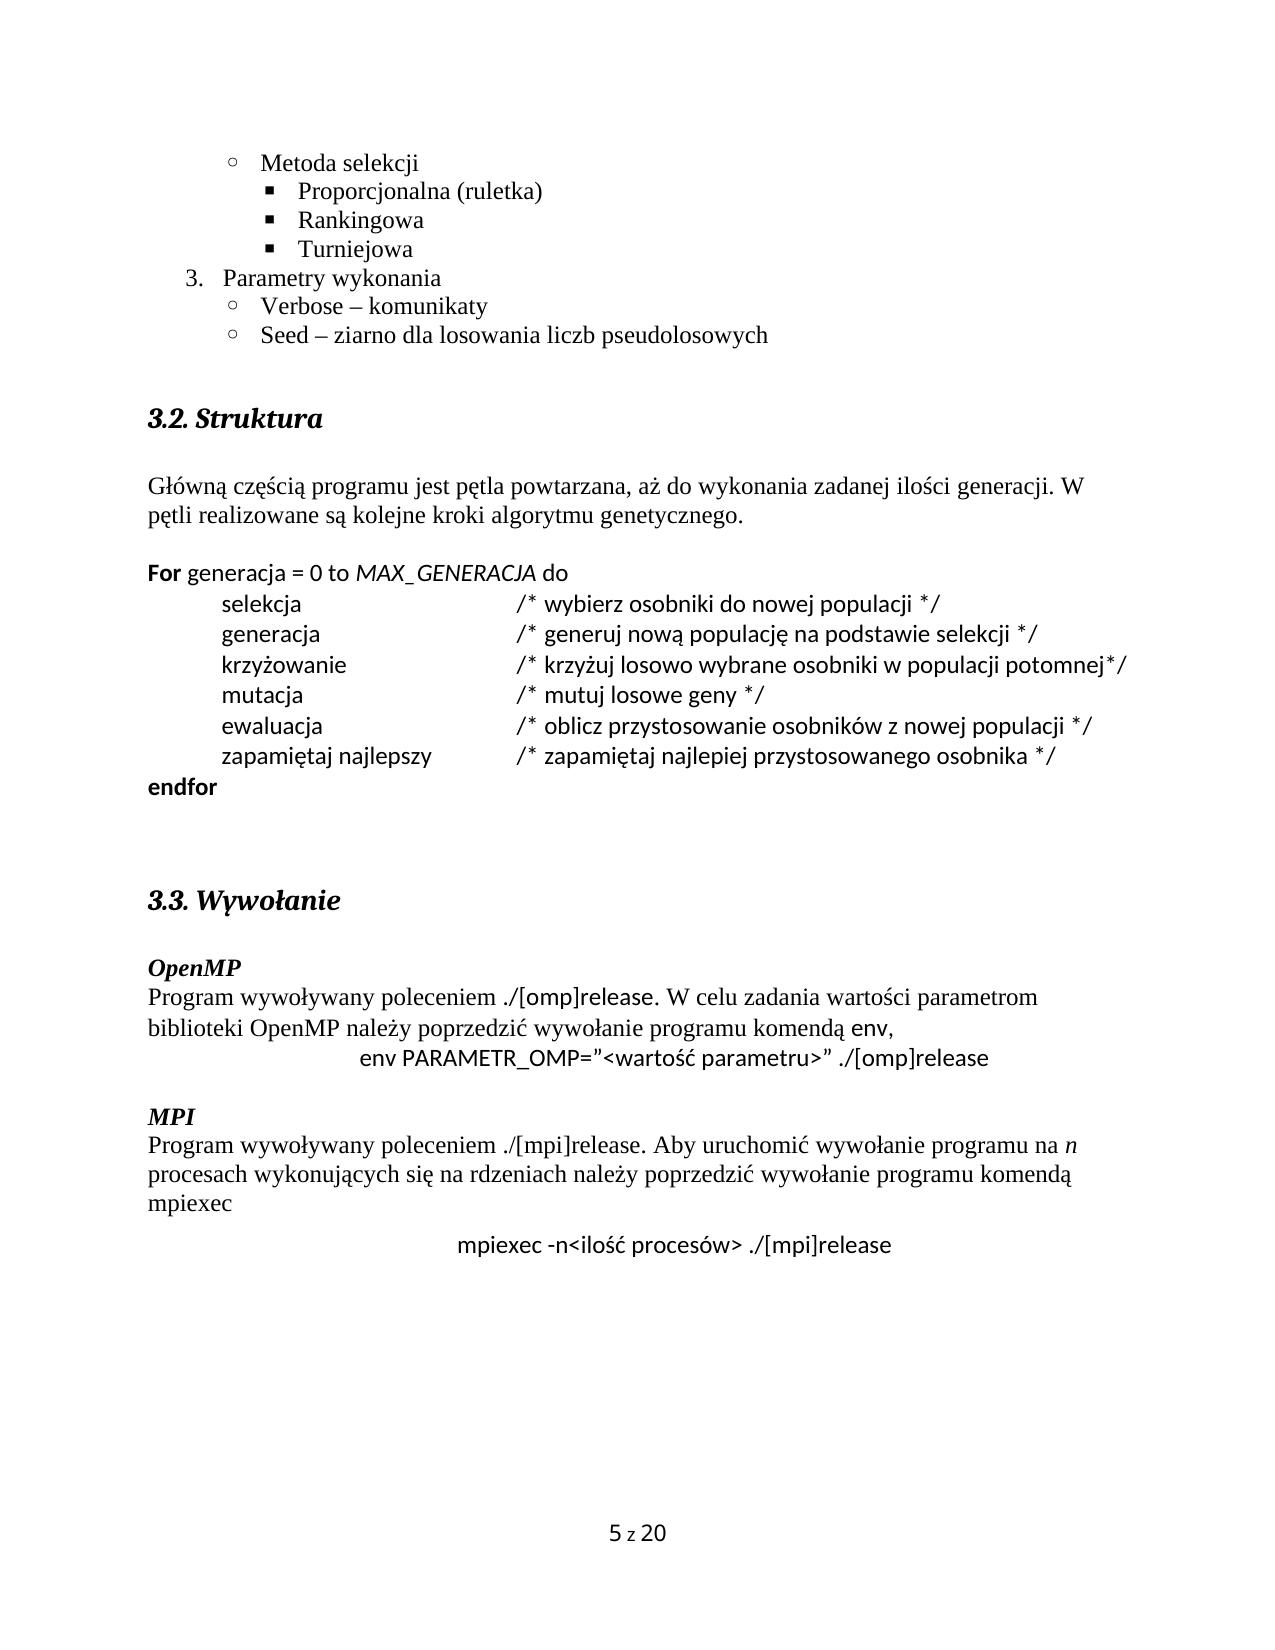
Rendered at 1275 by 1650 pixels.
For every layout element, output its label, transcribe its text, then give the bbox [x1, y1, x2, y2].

text endfor [148, 771, 1127, 802]
text mpiexec -n<ilość procesów> ./[mpi]release [148, 1229, 1127, 1260]
text For generacja = 0 to MAX_GENERACJA do [148, 557, 1127, 588]
subtitle 3.3. Wywołanie [148, 884, 1127, 918]
list Rankingowa [260, 205, 1127, 234]
subtitle 3.2. Struktura [148, 403, 1127, 436]
text selekcja /* wybierz osobniki do nowej populacji */ [148, 588, 1127, 618]
text OpenMP [148, 953, 1127, 981]
list Metoda selekcji [223, 148, 1127, 176]
list Verbose – komunikaty [223, 291, 1127, 320]
list Turniejowa [260, 234, 1127, 263]
text Główną częścią programu jest pętla powtarzana, aż do wykonania zadanej ilości generacji. W pętli realizowane są kolejne kroki algorytmu genetycznego. [148, 471, 1127, 529]
list Seed – ziarno dla losowania liczb pseudolosowych [223, 320, 1127, 349]
text mutacja /* mutuj losowe geny */ [148, 679, 1127, 710]
text ewaluacja /* oblicz przystosowanie osobników z nowej populacji */ [148, 710, 1127, 741]
text zapamiętaj najlepszy /* zapamiętaj najlepiej przystosowanego osobnika */ [148, 741, 1127, 771]
list Proporcjonalna (ruletka) [260, 176, 1127, 205]
text Program wywoływany poleceniem ./[omp]release. W celu zadania wartości parametrom biblioteki OpenMP należy poprzedzić wywołanie programu komendą env, [148, 981, 1127, 1042]
list Parametry wykonania [185, 263, 1127, 291]
text krzyżowanie /* krzyżuj losowo wybrane osobniki w populacji potomnej*/ [148, 649, 1127, 679]
text Program wywoływany poleceniem ./[mpi]release. Aby uruchomić wywołanie programu na n procesach wykonujących się na rdzeniach należy poprzedzić wywołanie programu komendą mpiexec [148, 1130, 1127, 1217]
text generacja /* generuj nową populację na podstawie selekcji */ [148, 618, 1127, 649]
text MPI [148, 1102, 1127, 1130]
text env PARAMETR_OMP=”<wartość parametru>” ./[omp]release [148, 1042, 1127, 1073]
